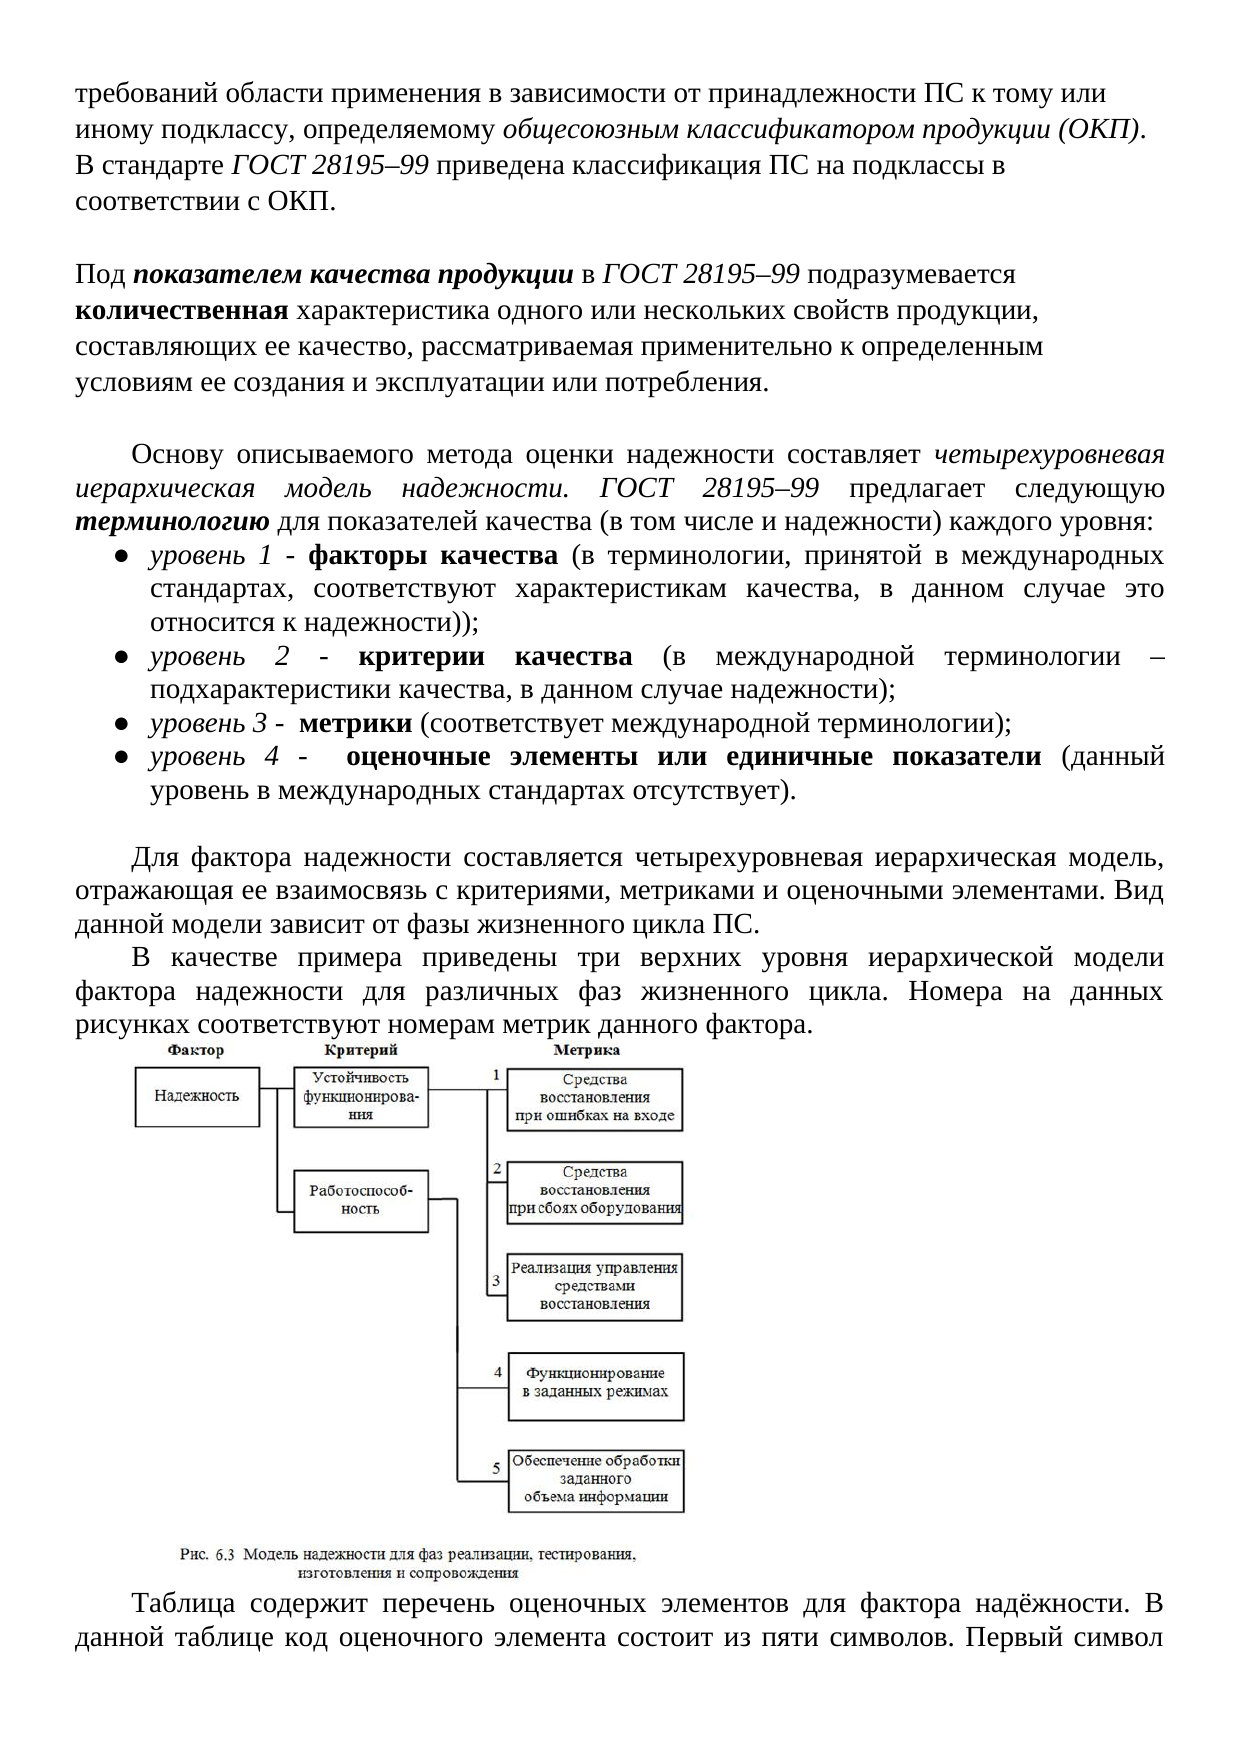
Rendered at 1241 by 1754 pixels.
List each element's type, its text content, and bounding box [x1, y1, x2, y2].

text требований области применения в зависимости от принадлежности ПС к тому или иному подклассу, определяемому общесоюзным классификатором продукции (ОКП). В стандарте ГОСТ 28195–99 приведена классификация ПС на подклассы в соответствии с ОКП. [75, 75, 1165, 217]
list уровень 3 - метрики (соответствует международной терминологии); [112, 705, 1165, 738]
picture [131, 1040, 725, 1586]
text Под показателем качества продукции в ГОСТ 28195–99 подразумевается количественная характеристика одного или нескольких свойств продукции, составляющих ее качество, рассматриваемая применительно к определенным условиям ее создания и эксплуатации или потребления. [75, 256, 1165, 398]
list уровень 2 - критерии качества (в международной терминологии – подхарактеристики качества, в данном случае надежности); [112, 638, 1165, 705]
list уровень 4 - оценочные элементы или единичные показатели (данный уровень в международных стандартах отсутствует). [112, 738, 1165, 805]
text Основу описываемого метода оценки надежности составляет четырехуровневая иерархическая модель надежности. ГОСТ 28195–99 предлагает следующую терминологию для показателей качества (в том числе и надежности) каждого уровня: [75, 436, 1165, 537]
list уровень 1 - факторы качества (в терминологии, принятой в международных стандартах, соответствуют характеристикам качества, в данном случае это относится к надежности)); [112, 537, 1165, 638]
text Для фактора надежности составляется четырехуровневая иерархическая модель, отражающая ее взаимосвязь с критериями, метриками и оценочными элементами. Вид данной модели зависит от фазы жизненного цикла ПС. [75, 839, 1165, 939]
text В качестве примера приведены три верхних уровня иерархической модели фактора надежности для различных фаз жизненного цикла. Номера на данных рисунках соответствуют номерам метрик данного фактора. [75, 939, 1165, 1040]
text Таблица содержит перечень оценочных элементов для фактора надёжности. В данной таблице код оценочного элемента состоит из пяти символов. Первый символ [75, 1586, 1165, 1653]
